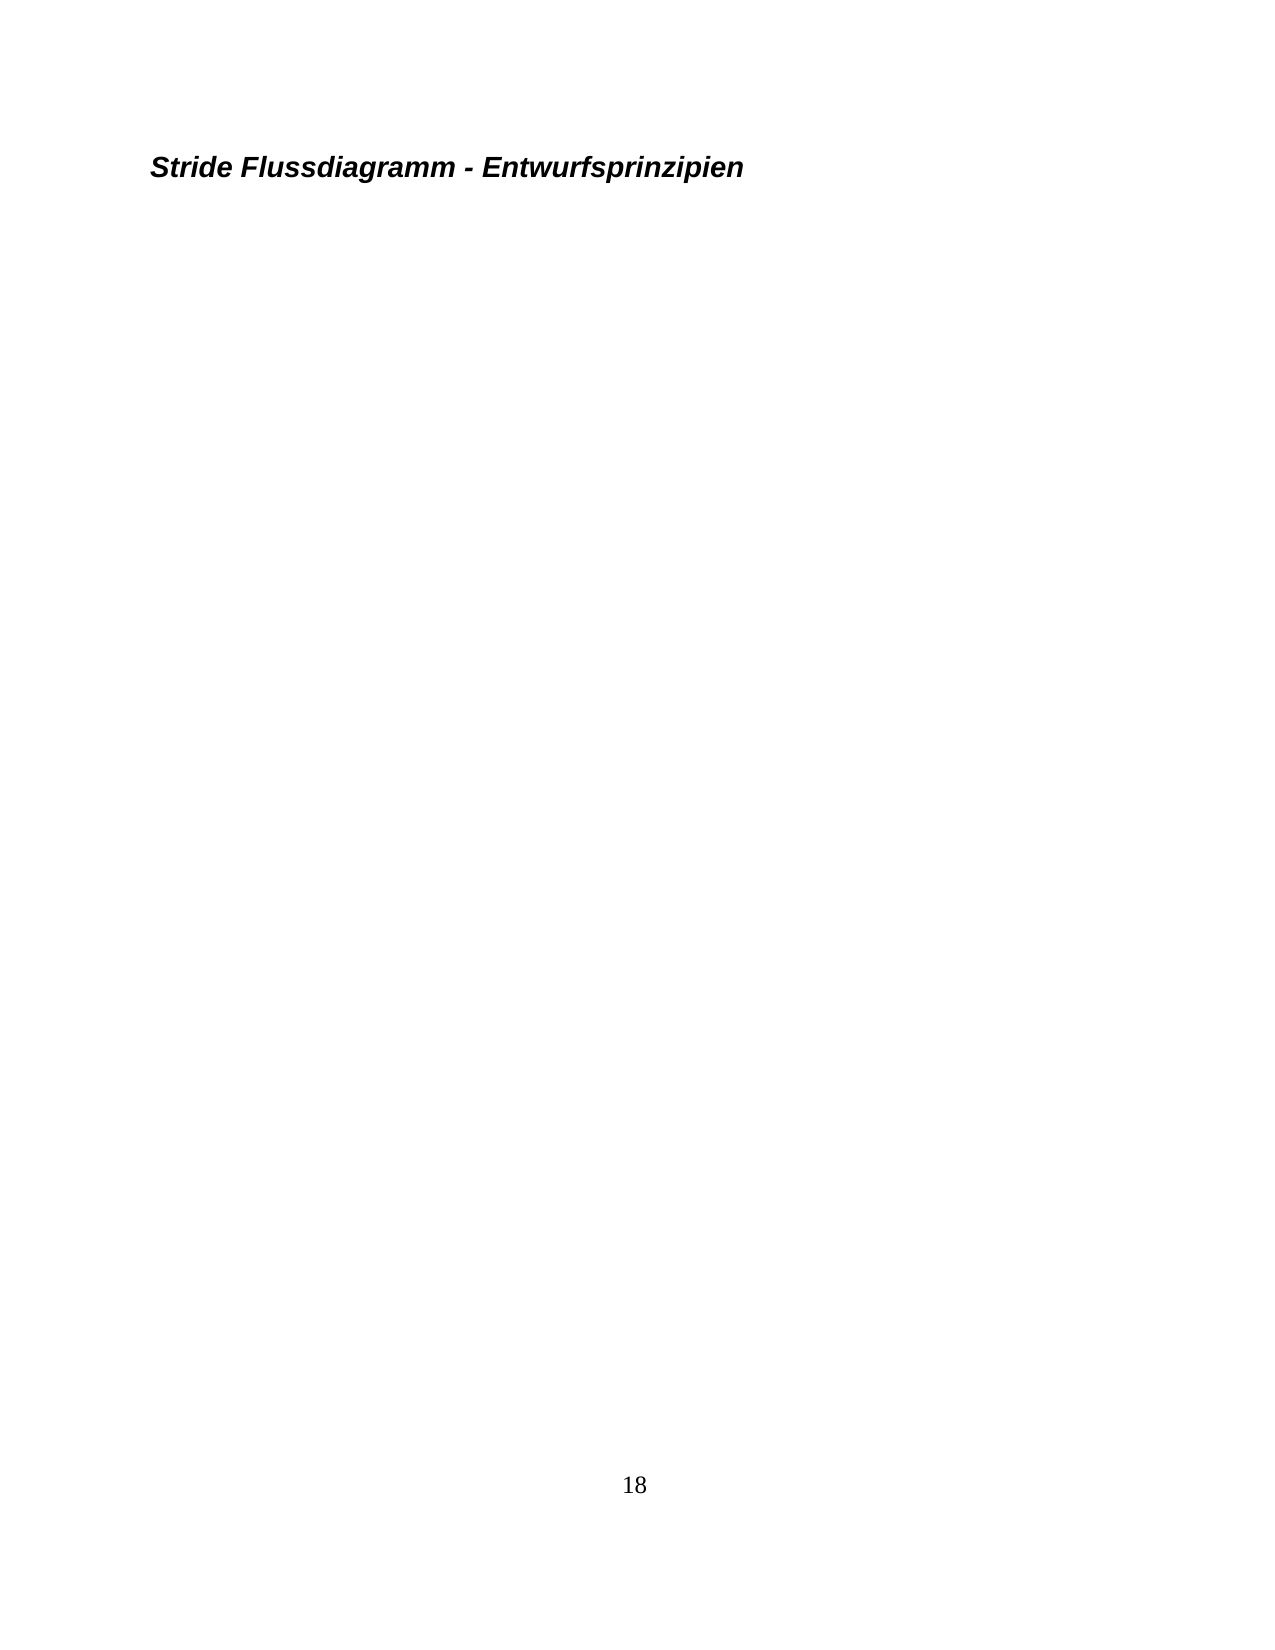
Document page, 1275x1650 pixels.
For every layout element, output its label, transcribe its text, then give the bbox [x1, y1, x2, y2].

subtitle Stride Flussdiagramm - Entwurfsprinzipien [150, 150, 1125, 183]
